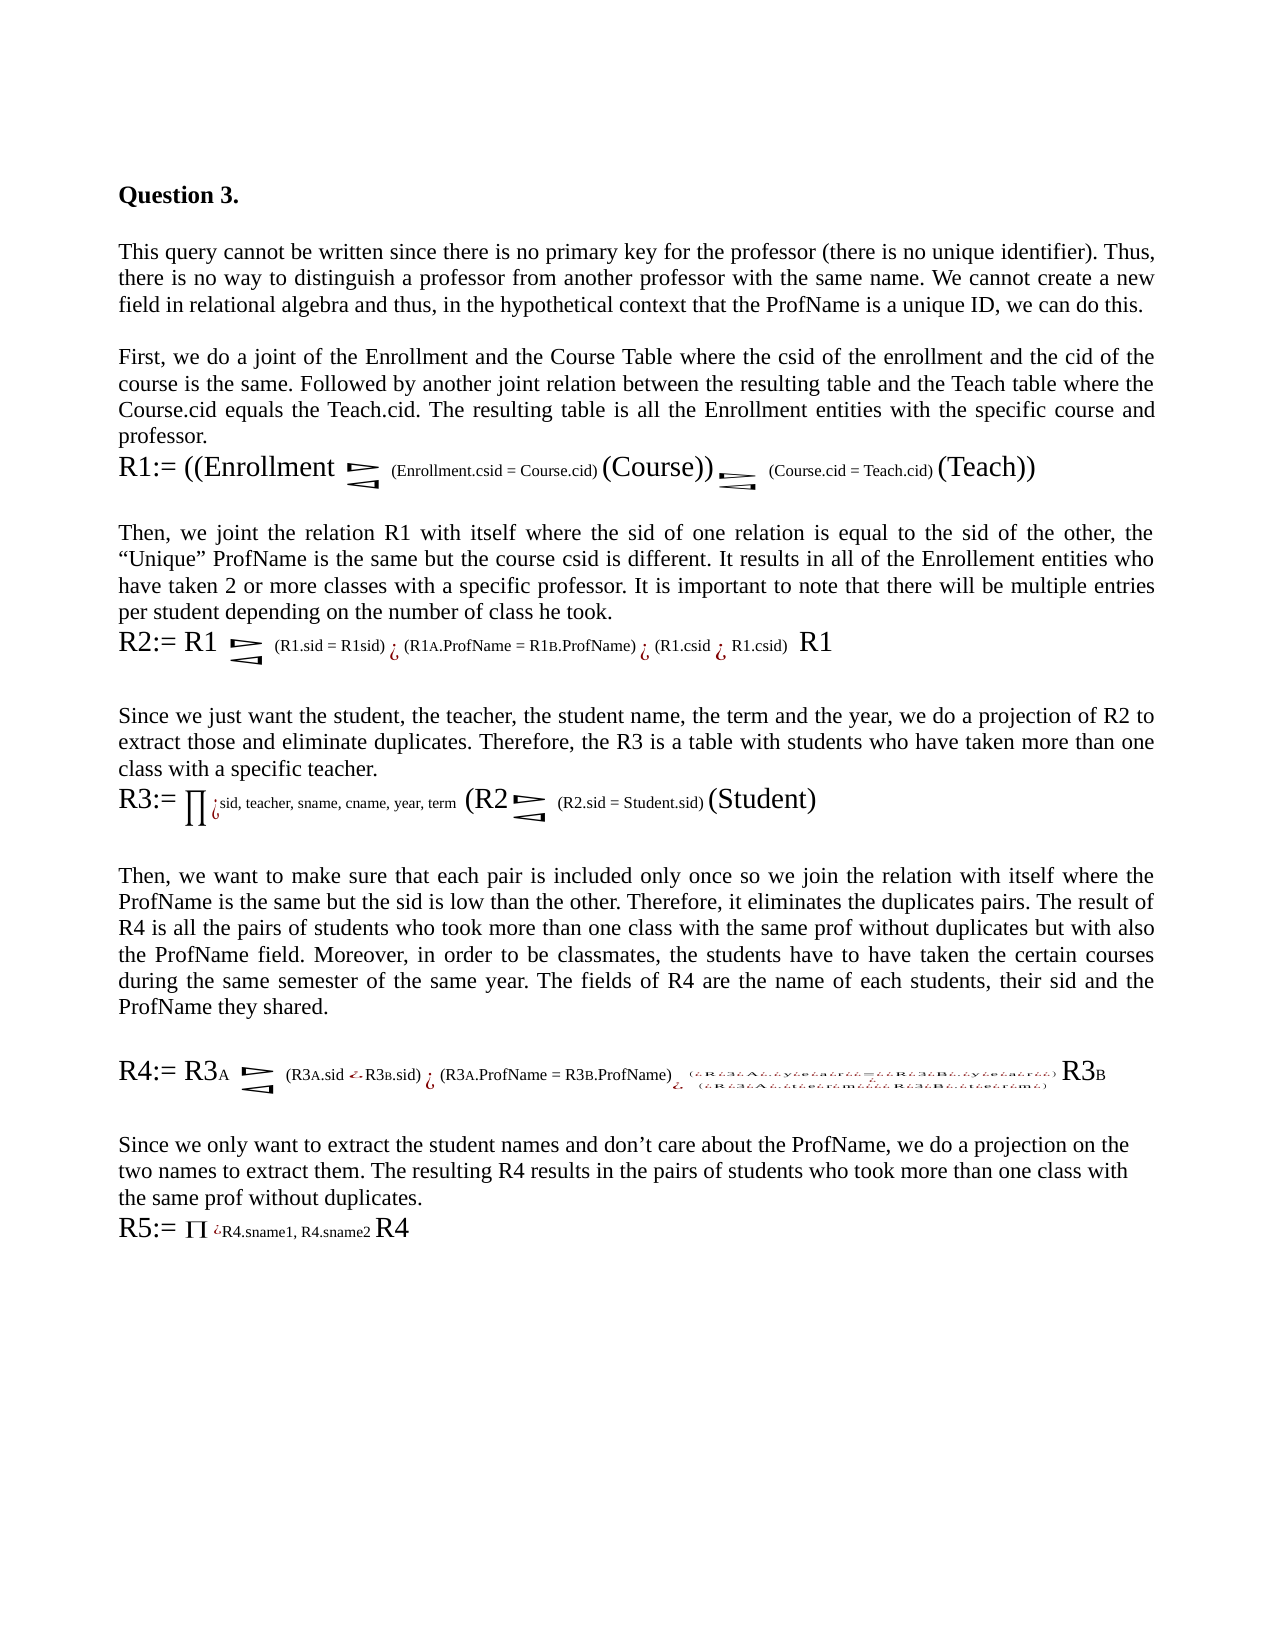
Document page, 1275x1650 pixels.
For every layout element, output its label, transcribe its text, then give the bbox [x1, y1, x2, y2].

text R1:= ((Enrollment (Enrollment.csid = Course.cid) (Course)) (Course.cid = Teach.cid) (Teach)) [118, 449, 1157, 493]
text Then, we joint the relation R1 with itself where the sid of one relation is equal to the sid of the other, the “Unique” ProfName is the same but the course csid is different. It results in all of the Enrollement entities who have taken 2 or more classes with a specific professor. It is important to note that there will be multiple entries per student depending on the number of class he took. [118, 519, 1157, 624]
text Then, we want to make sure that each pair is included only once so we join the relation with itself where the ProfName is the same but the sid is low than the other. Therefore, it eliminates the duplicates pairs. The result of R4 is all the pairs of students who took more than one class with the same prof without duplicates but with also the ProfName field. Moreover, in order to be classmates, the students have to have taken the certain courses during the same semester of the same year. The fields of R4 are the name of each students, their sid and the ProfName they shared. [118, 862, 1157, 1020]
text Since we just want the student, the teacher, the student name, the term and the year, we do a projection of R2 to extract those and eliminate duplicates. Therefore, the R3 is a table with students who have taken more than one class with a specific teacher. [118, 702, 1157, 781]
text R4:= R3A (R3A.sid R3B.sid) (R3A.ProfName = R3B.ProfName) R3B [118, 1053, 1157, 1097]
text Question 3. [118, 180, 1157, 209]
text First, we do a joint of the Enrollment and the Course Table where the csid of the enrollment and the cid of the course is the same. Followed by another joint relation between the resulting table and the Teach table where the Course.cid equals the Teach.cid. The resulting table is all the Enrollment entities with the specific course and professor. [118, 343, 1157, 449]
text This query cannot be written since there is no primary key for the professor (there is no unique identifier). Thus, there is no way to distinguish a professor from another professor with the same name. We cannot create a new field in relational algebra and thus, in the hypothetical context that the ProfName is a unique ID, we can do this. [118, 238, 1157, 317]
text R2:= R1 (R1.sid = R1sid) (R1A.ProfName = R1B.ProfName) (R1.csid R1.csid) R1 [118, 624, 1157, 668]
text Since we only want to extract the student names and don’t care about the ProfName, we do a projection on the two names to extract them. The resulting R4 results in the pairs of students who took more than one class with the same prof without duplicates. [118, 1131, 1157, 1210]
text R3:= sid, teacher, sname, cname, year, term (R2 (R2.sid = Student.sid) (Student) [118, 781, 1157, 828]
text R5:= R4.sname1, R4.sname2 R4 [118, 1210, 1157, 1254]
